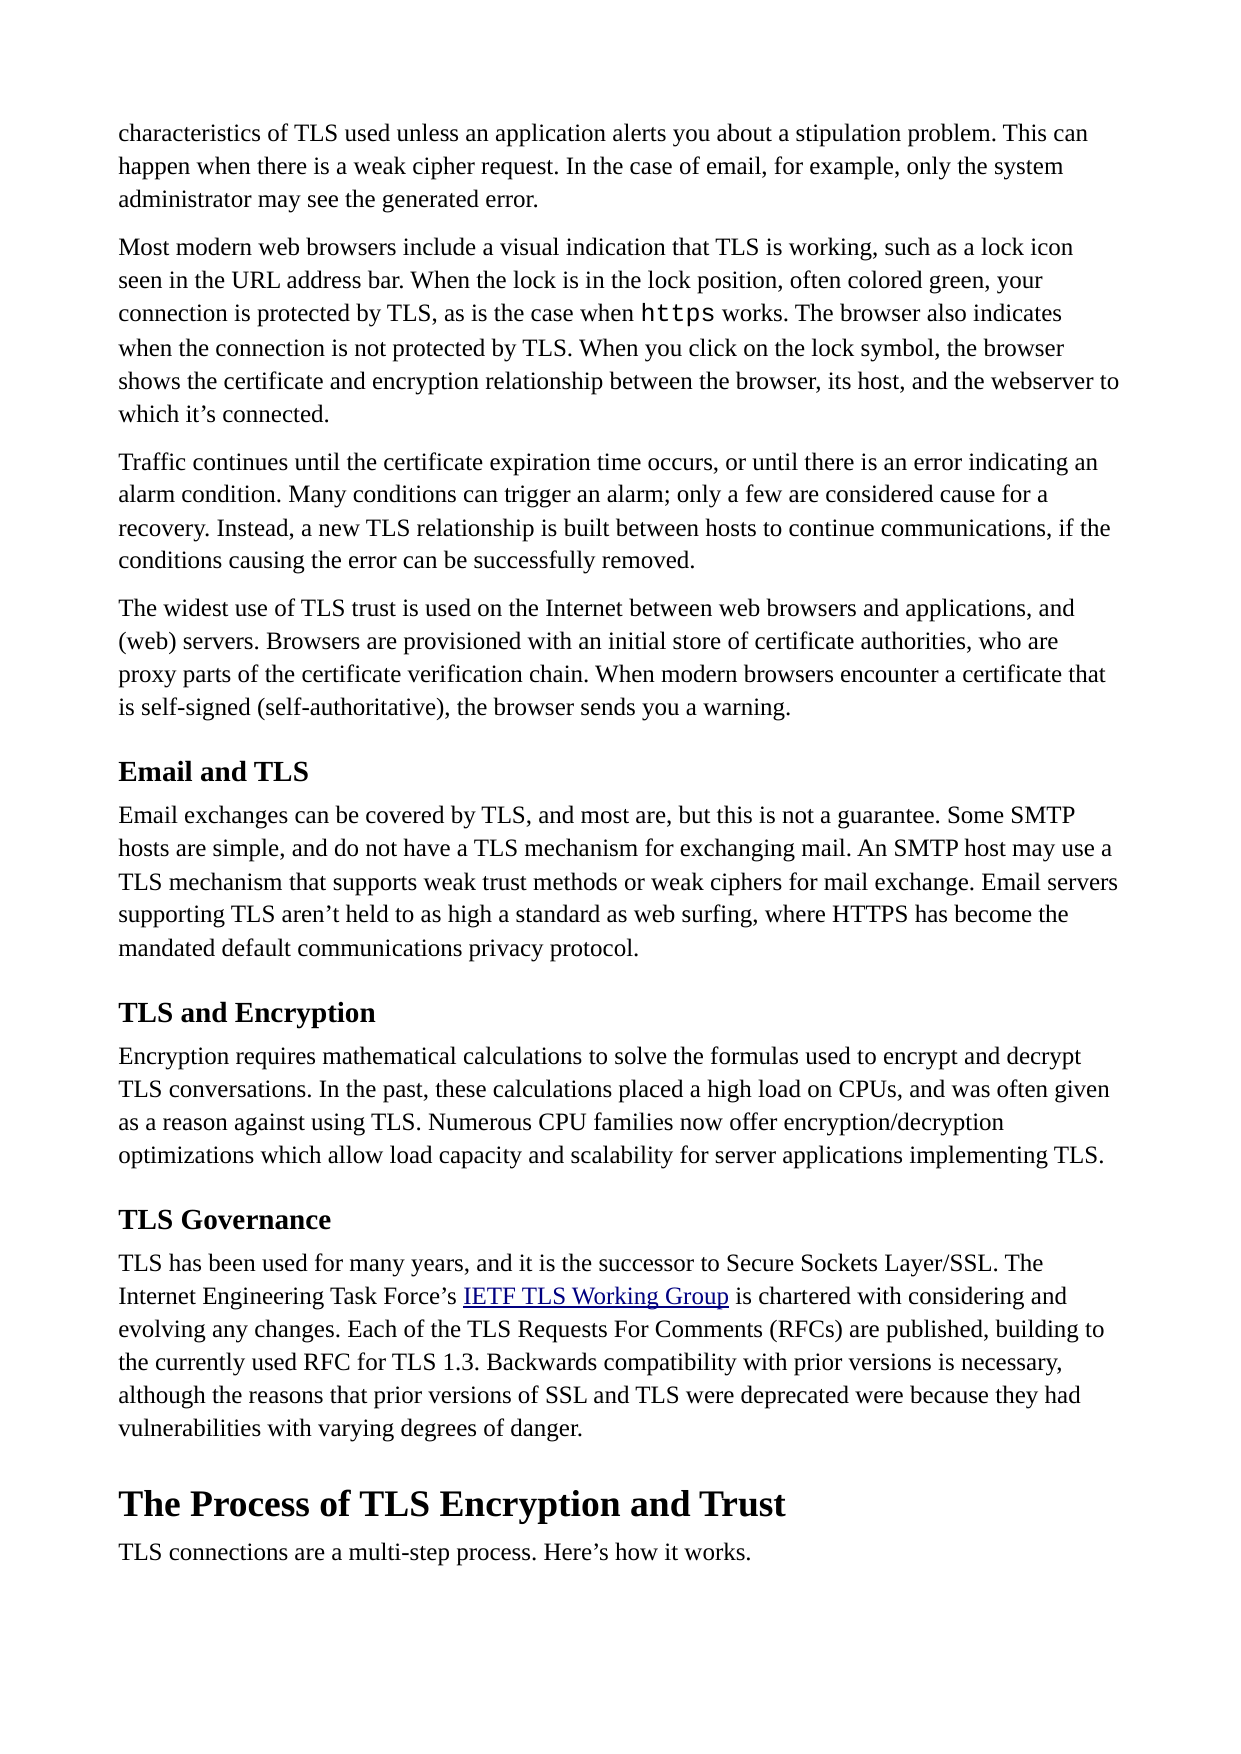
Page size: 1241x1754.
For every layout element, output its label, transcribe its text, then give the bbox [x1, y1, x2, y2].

subtitle TLS and Encryption [118, 995, 1122, 1028]
text Encryption requires mathematical calculations to solve the formulas used to encrypt and decrypt TLS conversations. In the past, these calculations placed a high load on CPUs, and was often given as a reason against using TLS. Numerous CPU families now offer encryption/decryption optimizations which allow load capacity and scalability for server applications implementing TLS. [118, 1041, 1122, 1169]
subtitle The Process of TLS Encryption and Trust [118, 1482, 1122, 1525]
text Traffic continues until the certificate expiration time occurs, or until there is an error indicating an alarm condition. Many conditions can trigger an alarm; only a few are considered cause for a recovery. Instead, a new TLS relationship is built between hosts to continue communications, if the conditions causing the error can be successfully removed. [118, 447, 1122, 574]
text TLS has been used for many years, and it is the successor to Secure Sockets Layer/SSL. The Internet Engineering Task Force’s IETF TLS Working Group is chartered with considering and evolving any changes. Each of the TLS Requests For Comments (RFCs) are published, building to the currently used RFC for TLS 1.3. Backwards compatibility with prior versions is necessary, although the reasons that prior versions of SSL and TLS were deprecated were because they had vulnerabilities with varying degrees of danger. [118, 1248, 1122, 1442]
subtitle TLS Governance [118, 1202, 1122, 1236]
text Most modern web browsers include a visual indication that TLS is working, such as a lock icon seen in the URL address bar. When the lock is in the lock position, often colored green, your connection is protected by TLS, as is the case when https works. The browser also indicates when the connection is not protected by TLS. When you click on the lock symbol, the browser shows the certificate and encryption relationship between the browser, its host, and the webserver to which it’s connected. [118, 232, 1122, 428]
subtitle Email and TLS [118, 754, 1122, 788]
text Email exchanges can be covered by TLS, and most are, but this is not a guarantee. Some SMTP hosts are simple, and do not have a TLS mechanism for exchanging mail. An SMTP host may use a TLS mechanism that supports weak trust methods or weak ciphers for mail exchange. Email servers supporting TLS aren’t held to as high a standard as web surfing, where HTTPS has become the mandated default communications privacy protocol. [118, 801, 1122, 961]
text The widest use of TLS trust is used on the Internet between web browsers and applications, and (web) servers. Browsers are provisioned with an initial store of certificate authorities, who are proxy parts of the certificate verification chain. When modern browsers encounter a certificate that is self-signed (self-authoritative), the browser sends you a warning. [118, 593, 1122, 721]
text characteristics of TLS used unless an application alerts you about a stipulation problem. This can happen when there is a weak cipher request. In the case of email, for example, only the system administrator may see the generated error. [118, 118, 1122, 213]
text TLS connections are a multi-step process. Here’s how it works. [118, 1537, 1122, 1566]
